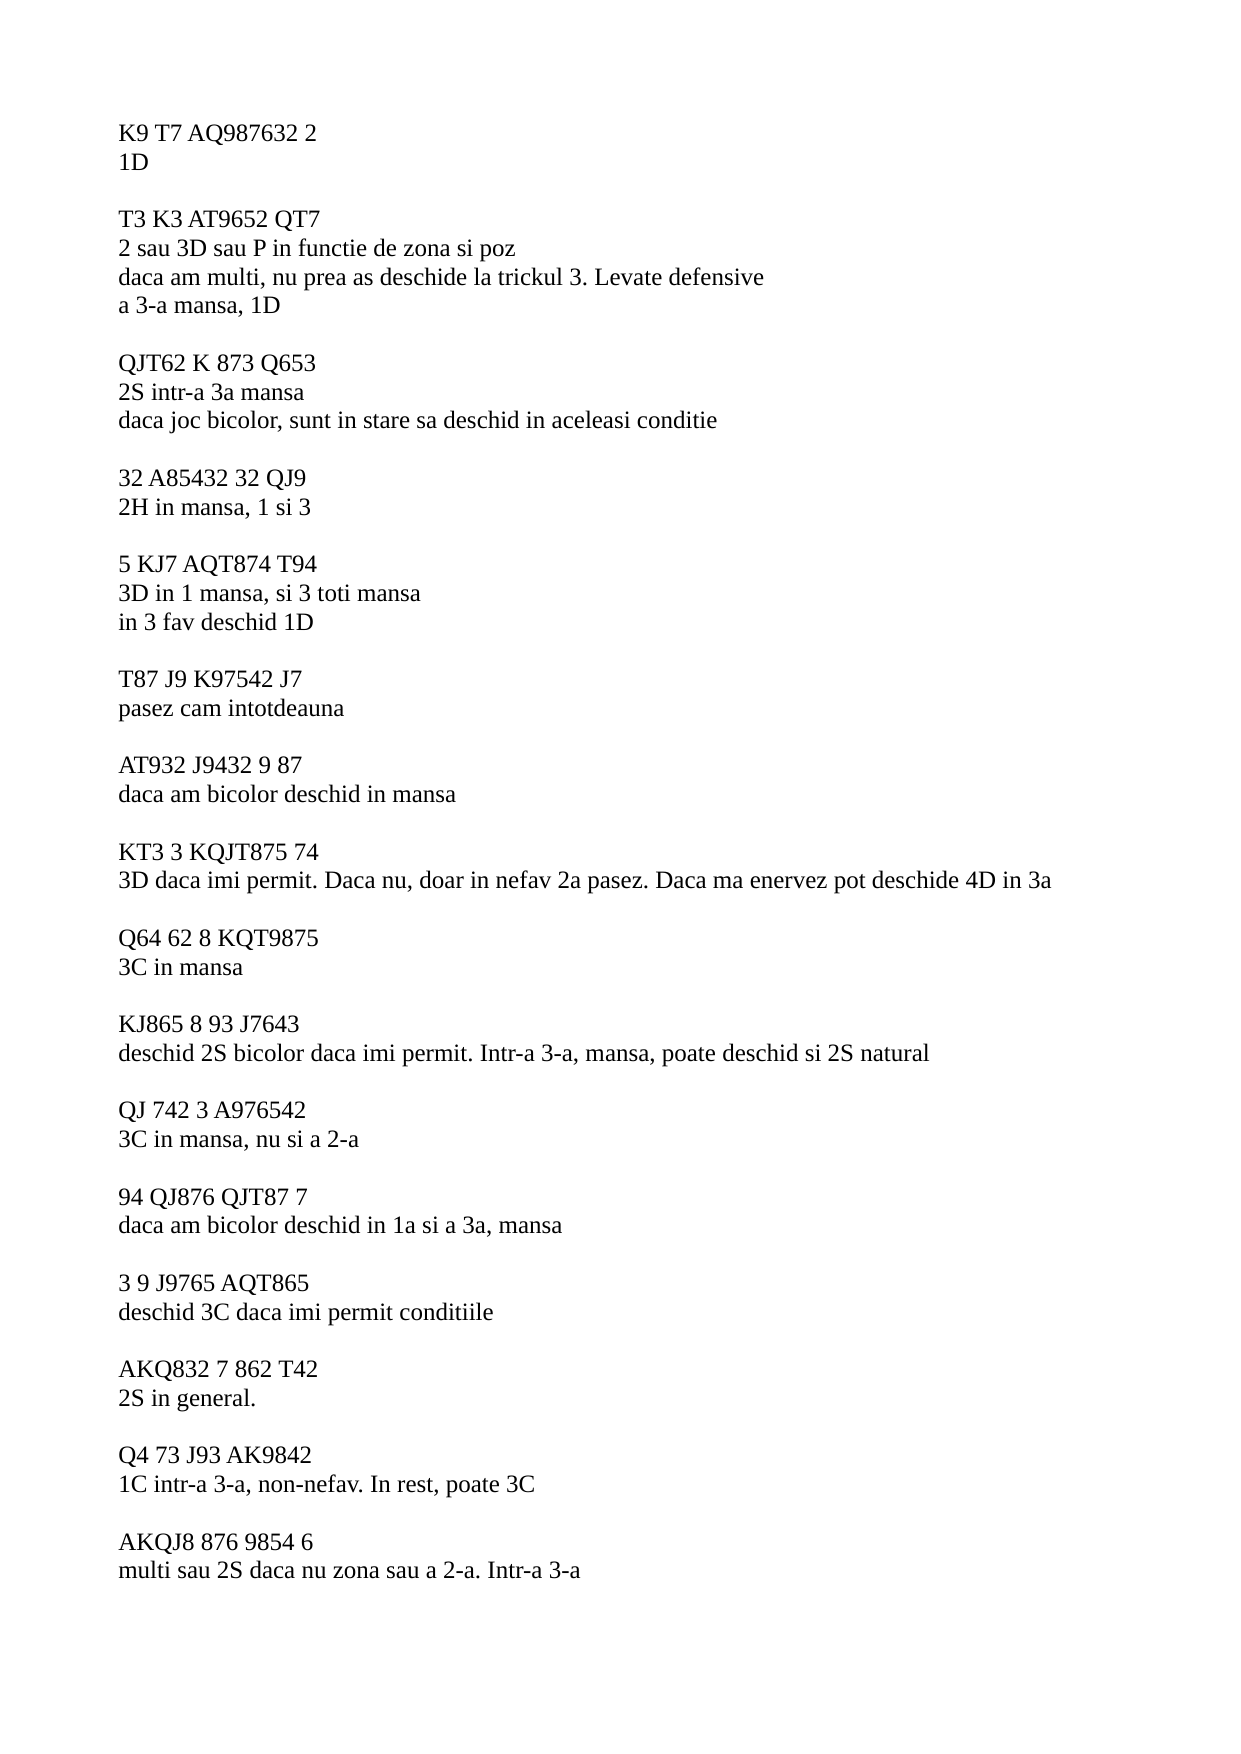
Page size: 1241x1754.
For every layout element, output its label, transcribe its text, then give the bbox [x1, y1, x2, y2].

text 2H in mansa, 1 si 3 [118, 492, 1122, 521]
text 3C in mansa, nu si a 2-a [118, 1124, 1122, 1153]
text Q4 73 J93 AK9842 [118, 1441, 1122, 1469]
text 3 9 J9765 AQT865 [118, 1268, 1122, 1297]
text daca am multi, nu prea as deschide la trickul 3. Levate defensive [118, 262, 1122, 291]
text daca am bicolor deschid in mansa [118, 779, 1122, 808]
text 3D daca imi permit. Daca nu, doar in nefav 2a pasez. Daca ma enervez pot deschide 4D in 3a [118, 866, 1122, 894]
text daca am bicolor deschid in 1a si a 3a, mansa [118, 1211, 1122, 1239]
text deschid 3C daca imi permit conditiile [118, 1297, 1122, 1326]
text T3 K3 AT9652 QT7 [118, 204, 1122, 233]
text deschid 2S bicolor daca imi permit. Intr-a 3-a, mansa, poate deschid si 2S natural [118, 1038, 1122, 1067]
text KT3 3 KQJT875 74 [118, 837, 1122, 866]
text Q64 62 8 KQT9875 [118, 923, 1122, 952]
text KJ865 8 93 J7643 [118, 1009, 1122, 1038]
text AKQ832 7 862 T42 [118, 1354, 1122, 1383]
text AKQJ8 876 9854 6 [118, 1527, 1122, 1556]
text in 3 fav deschid 1D [118, 607, 1122, 636]
text K9 T7 AQ987632 2 [118, 118, 1122, 147]
text 2S in general. [118, 1383, 1122, 1412]
text QJ 742 3 A976542 [118, 1096, 1122, 1124]
text a 3-a mansa, 1D [118, 291, 1122, 319]
text 3D in 1 mansa, si 3 toti mansa [118, 578, 1122, 607]
text multi sau 2S daca nu zona sau a 2-a. Intr-a 3-a [118, 1556, 1122, 1584]
text 94 QJ876 QJT87 7 [118, 1182, 1122, 1211]
text 32 A85432 32 QJ9 [118, 463, 1122, 492]
text AT932 J9432 9 87 [118, 751, 1122, 779]
text 2S intr-a 3a mansa [118, 377, 1122, 406]
text daca joc bicolor, sunt in stare sa deschid in aceleasi conditie [118, 406, 1122, 434]
text T87 J9 K97542 J7 [118, 664, 1122, 693]
text QJT62 K 873 Q653 [118, 348, 1122, 377]
text pasez cam intotdeauna [118, 693, 1122, 722]
text 1D [118, 147, 1122, 176]
text 3C in mansa [118, 952, 1122, 981]
text 5 KJ7 AQT874 T94 [118, 549, 1122, 578]
text 2 sau 3D sau P in functie de zona si poz [118, 233, 1122, 262]
text 1C intr-a 3-a, non-nefav. In rest, poate 3C [118, 1469, 1122, 1498]
